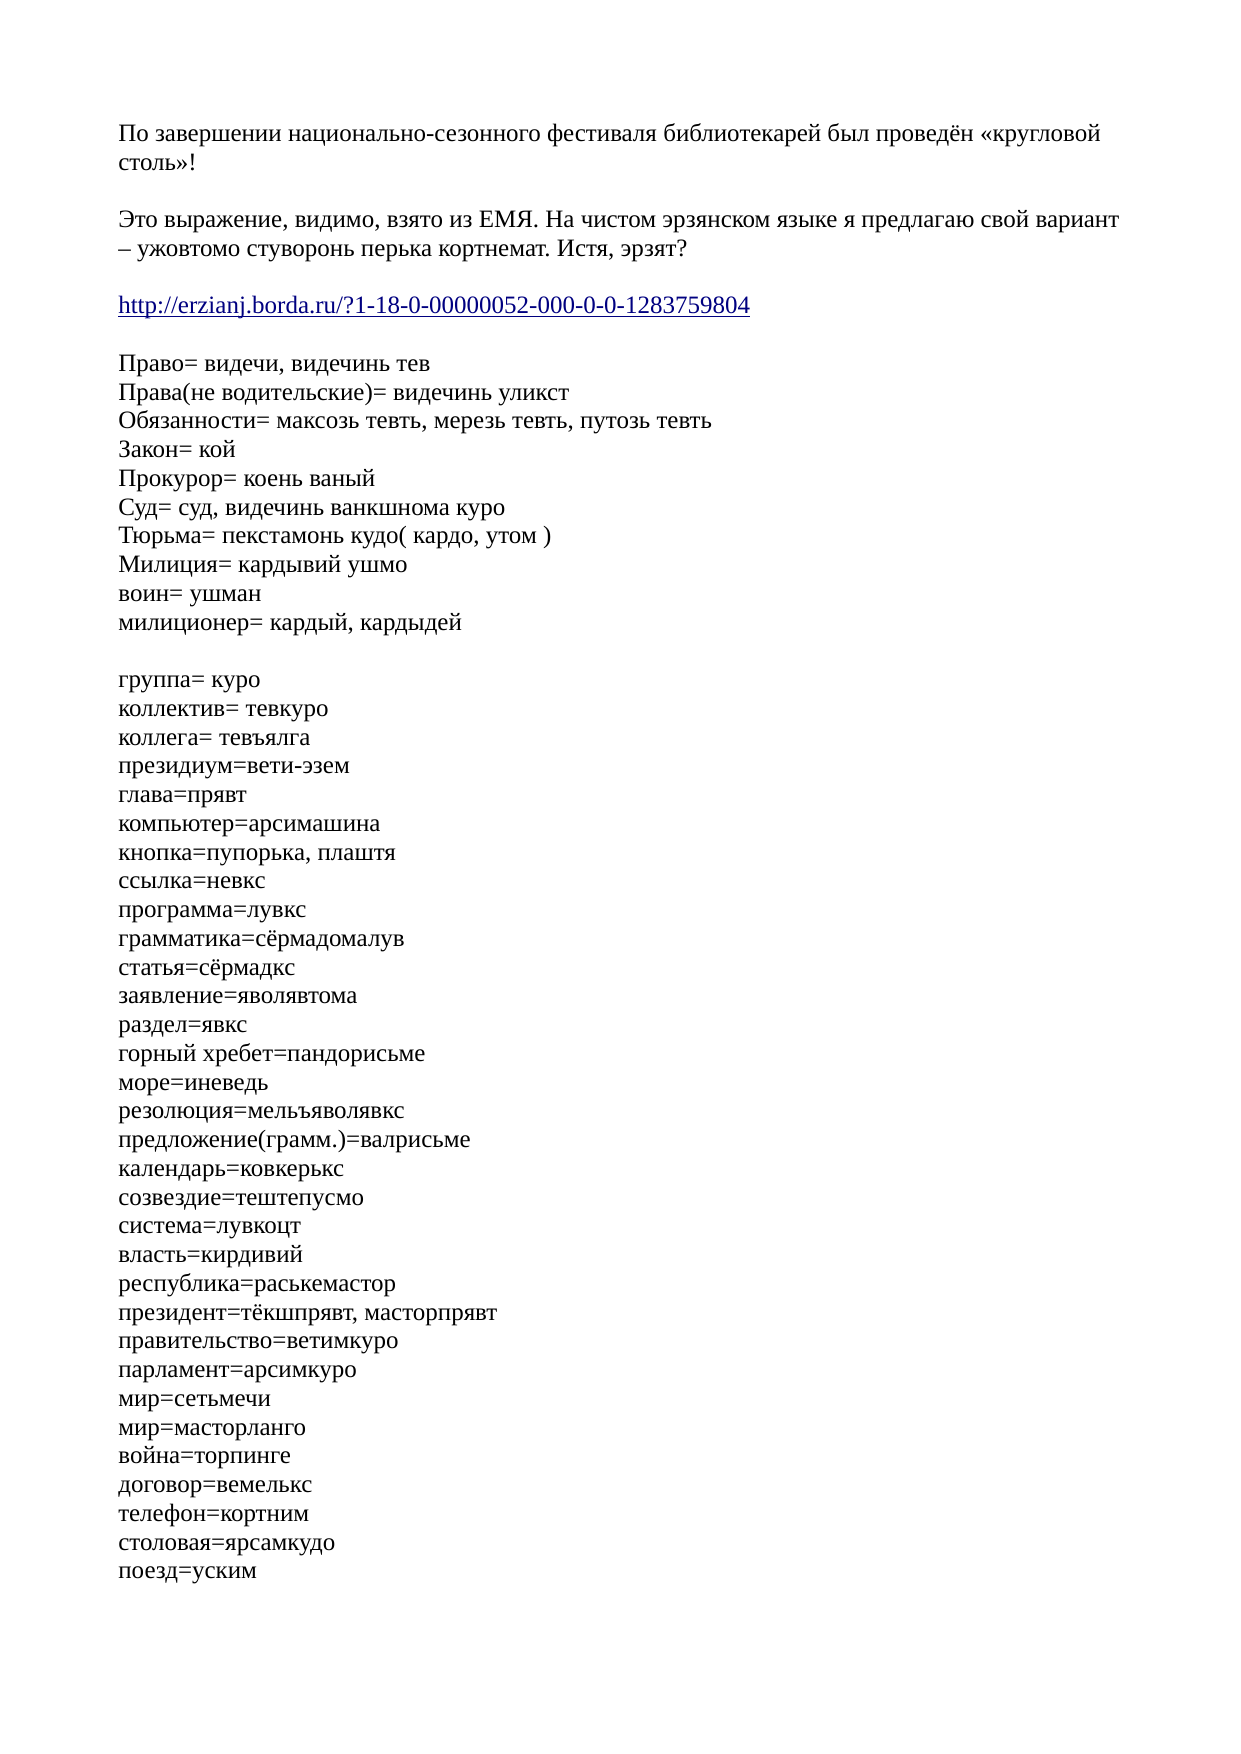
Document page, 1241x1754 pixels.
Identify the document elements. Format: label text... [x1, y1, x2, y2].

text президент=тёкшпрявт, масторпрявт [118, 1297, 1122, 1326]
text календарь=ковкерькс [118, 1153, 1122, 1182]
text Это выражение, видимо, взято из ЕМЯ. На чистом эрзянском языке я предлагаю свой вариант – ужовтомо стуворонь перька кортнемат. Истя, эрзят? [118, 204, 1122, 262]
text горный хребет=пандорисьме [118, 1038, 1122, 1067]
text резолюция=мельъяволявкс [118, 1096, 1122, 1124]
text телефон=кортним [118, 1498, 1122, 1527]
text группа= куро [118, 664, 1122, 693]
text Милиция= кардывий ушмо [118, 549, 1122, 578]
text глава=прявт [118, 779, 1122, 808]
text кнопка=пупорька, плаштя [118, 837, 1122, 866]
text договор=вемелькс [118, 1469, 1122, 1498]
text созвездие=тештепусмо [118, 1182, 1122, 1211]
text мир=сетьмечи [118, 1383, 1122, 1412]
text По завершении национально-сезонного фестиваля библиотекарей был проведён «кругловой столь»! [118, 118, 1122, 176]
text предложение(грамм.)=валрисьме [118, 1124, 1122, 1153]
text Суд= суд, видечинь ванкшнома куро [118, 492, 1122, 521]
text поезд=уским [118, 1556, 1122, 1584]
text ссылка=невкс [118, 866, 1122, 894]
text война=торпинге [118, 1441, 1122, 1469]
text президиум=вети-эзем [118, 751, 1122, 779]
text столовая=ярсамкудо [118, 1527, 1122, 1556]
text море=иневедь [118, 1067, 1122, 1096]
text правительство=ветимкуро [118, 1326, 1122, 1354]
text статья=сёрмадкс [118, 952, 1122, 981]
text Право= видечи, видечинь тев [118, 348, 1122, 377]
text республика=раськемастор [118, 1268, 1122, 1297]
text мир=масторланго [118, 1412, 1122, 1441]
text коллега= тевъялга [118, 722, 1122, 751]
text Обязанности= максозь тевть, мерезь тевть, путозь тевть [118, 406, 1122, 434]
text http://erzianj.borda.ru/?1-18-0-00000052-000-0-0-1283759804 [118, 291, 1122, 319]
text власть=кирдивий [118, 1239, 1122, 1268]
text милиционер= кардый, кардыдей [118, 607, 1122, 636]
text парламент=арсимкуро [118, 1354, 1122, 1383]
text заявление=яволявтома [118, 981, 1122, 1009]
text Закон= кой [118, 434, 1122, 463]
text компьютер=арсимашина [118, 808, 1122, 837]
text программа=лувкс [118, 894, 1122, 923]
text Прокурор= коень ваный [118, 463, 1122, 492]
text Тюрьма= пекстамонь кудо( кардо, утом ) [118, 521, 1122, 549]
text коллектив= тевкуро [118, 693, 1122, 722]
text грамматика=сёрмадомалув [118, 923, 1122, 952]
text система=лувкоцт [118, 1211, 1122, 1239]
text воин= ушман [118, 578, 1122, 607]
text раздел=явкс [118, 1009, 1122, 1038]
text Права(не водительские)= видечинь уликст [118, 377, 1122, 406]
